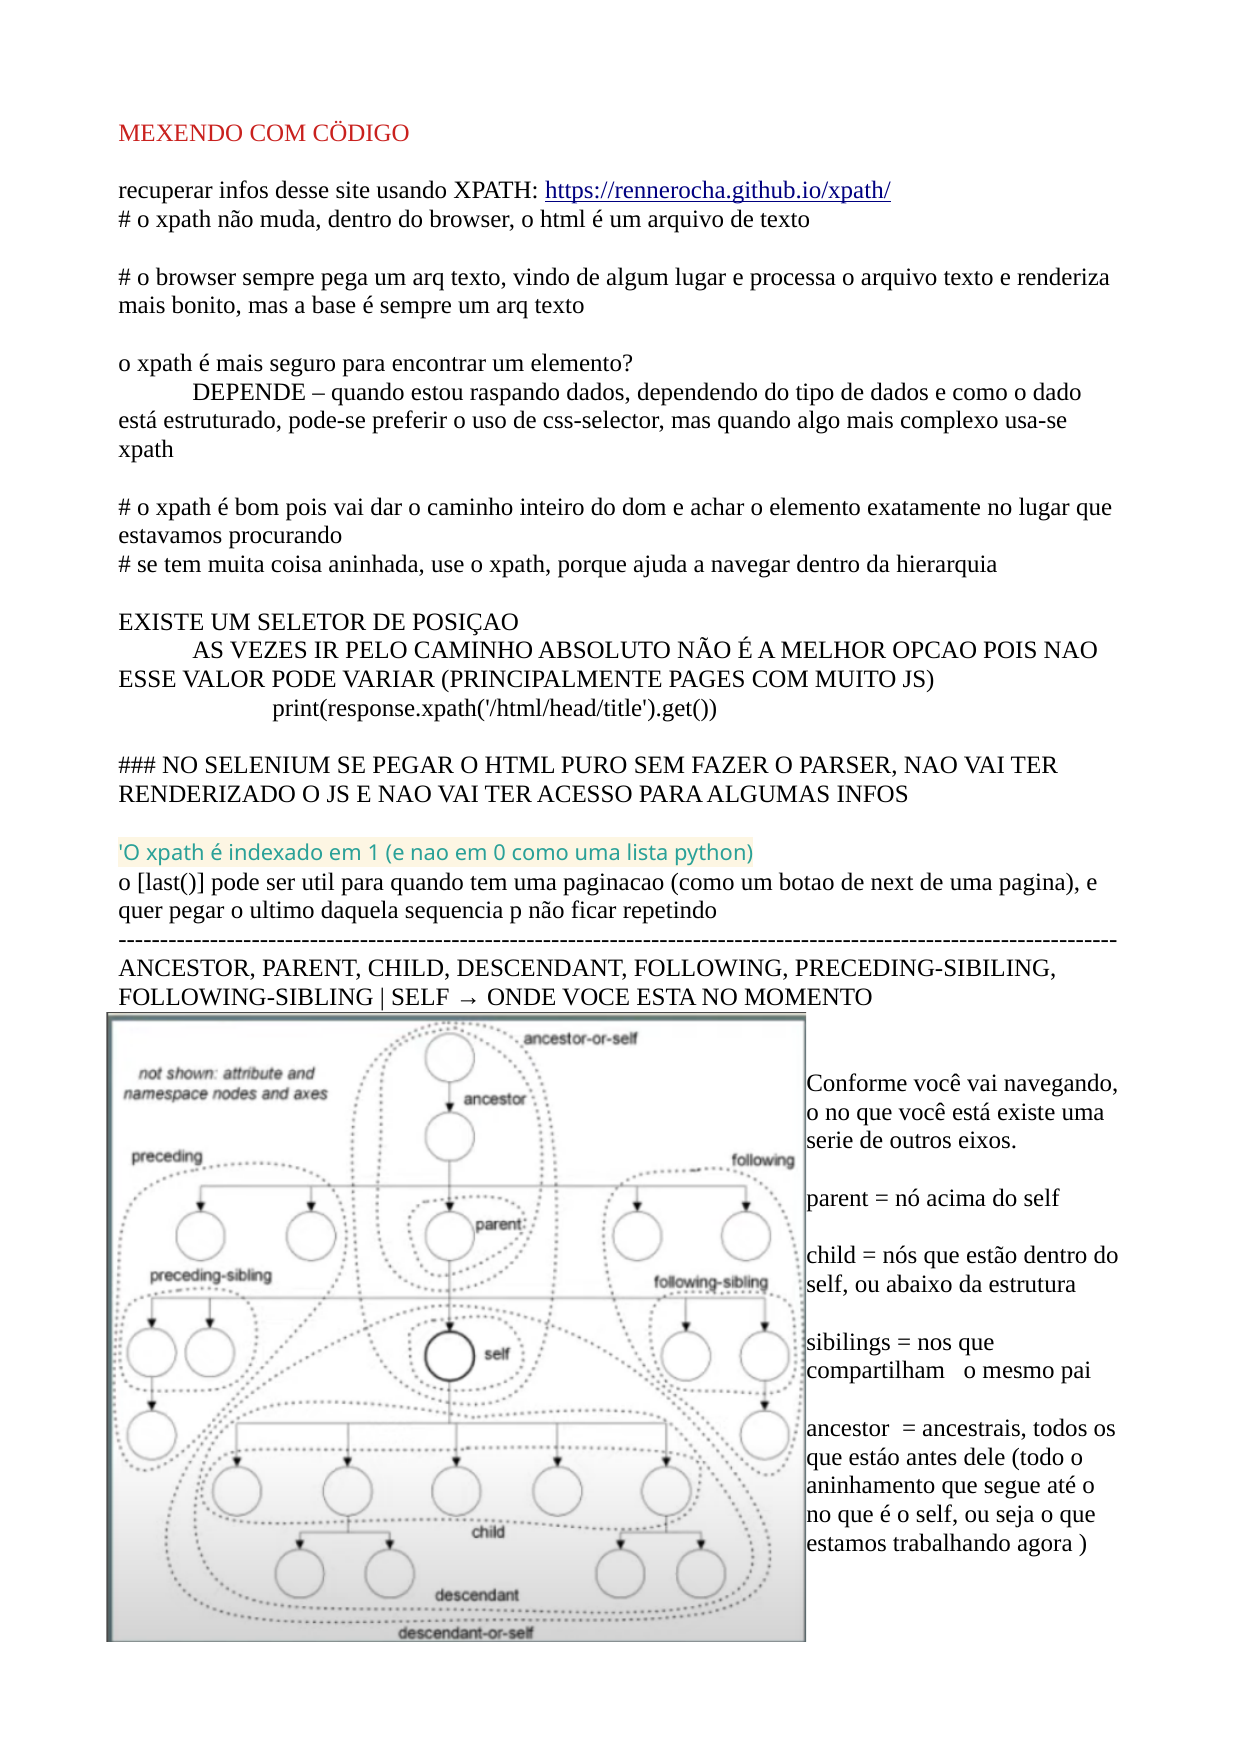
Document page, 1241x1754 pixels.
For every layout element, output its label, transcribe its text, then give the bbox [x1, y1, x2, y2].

text ### NO SELENIUM SE PEGAR O HTML PURO SEM FAZER O PARSER, NAO VAI TER RENDERIZADO O JS E NAO VAI TER ACESSO PARA ALGUMAS INFOS [118, 751, 1122, 808]
text print(response.xpath('/html/head/title').get()) [118, 693, 1122, 722]
text 'O xpath é indexado em 1 (e nao em 0 como uma lista python) [118, 837, 1122, 867]
text parent = nó acima do self [807, 1183, 1122, 1212]
text Conforme você vai navegando, o no que você está existe uma serie de outros eixos. [807, 1068, 1122, 1154]
text o [last()] pode ser util para quando tem uma paginacao (como um botao de next de uma pagina), e quer pegar o ultimo daquela sequencia p não ficar repetindo [118, 867, 1122, 924]
text # se tem muita coisa aninhada, use o xpath, porque ajuda a navegar dentro da hierarquia [118, 549, 1122, 578]
text AS VEZES IR PELO CAMINHO ABSOLUTO NÃO É A MELHOR OPCAO POIS NAO ESSE VALOR PODE VARIAR (PRINCIPALMENTE PAGES COM MUITO JS) [118, 636, 1122, 693]
text ancestor = ancestrais, todos os que estáo antes dele (todo o aninhamento que segue até o no que é o self, ou seja o que estamos trabalhando agora ) [807, 1413, 1122, 1557]
text ANCESTOR, PARENT, CHILD, DESCENDANT, FOLLOWING, PRECEDING-SIBILING, FOLLOWING-SIBLING | SELF → ONDE VOCE ESTA NO MOMENTO [118, 953, 1122, 1010]
text recuperar infos desse site usando XPATH: https://rennerocha.github.io/xpath/ [118, 176, 1122, 204]
text # o browser sempre pega um arq texto, vindo de algum lugar e processa o arquivo texto e renderiza mais bonito, mas a base é sempre um arq texto [118, 262, 1122, 319]
text EXISTE UM SELETOR DE POSIÇAO [118, 607, 1122, 636]
text # o xpath não muda, dentro do browser, o html é um arquivo de texto [118, 204, 1122, 233]
text child = nós que estão dentro do self, ou abaixo da estrutura [807, 1240, 1122, 1298]
picture [106, 1012, 807, 1642]
text MEXENDO COM CÖDIGO [118, 118, 1122, 147]
text DEPENDE – quando estou raspando dados, dependendo do tipo de dados e como o dado está estruturado, pode-se preferir o uso de css-selector, mas quando algo mais complexo usa-se xpath [118, 377, 1122, 463]
text # o xpath é bom pois vai dar o caminho inteiro do dom e achar o elemento exatamente no lugar que estavamos procurando [118, 492, 1122, 549]
text ------------------------------------------------------------------------------------------------------------------------ [118, 924, 1122, 953]
text o xpath é mais seguro para encontrar um elemento? [118, 348, 1122, 377]
text sibilings = nos que compartilham o mesmo pai [807, 1327, 1122, 1384]
